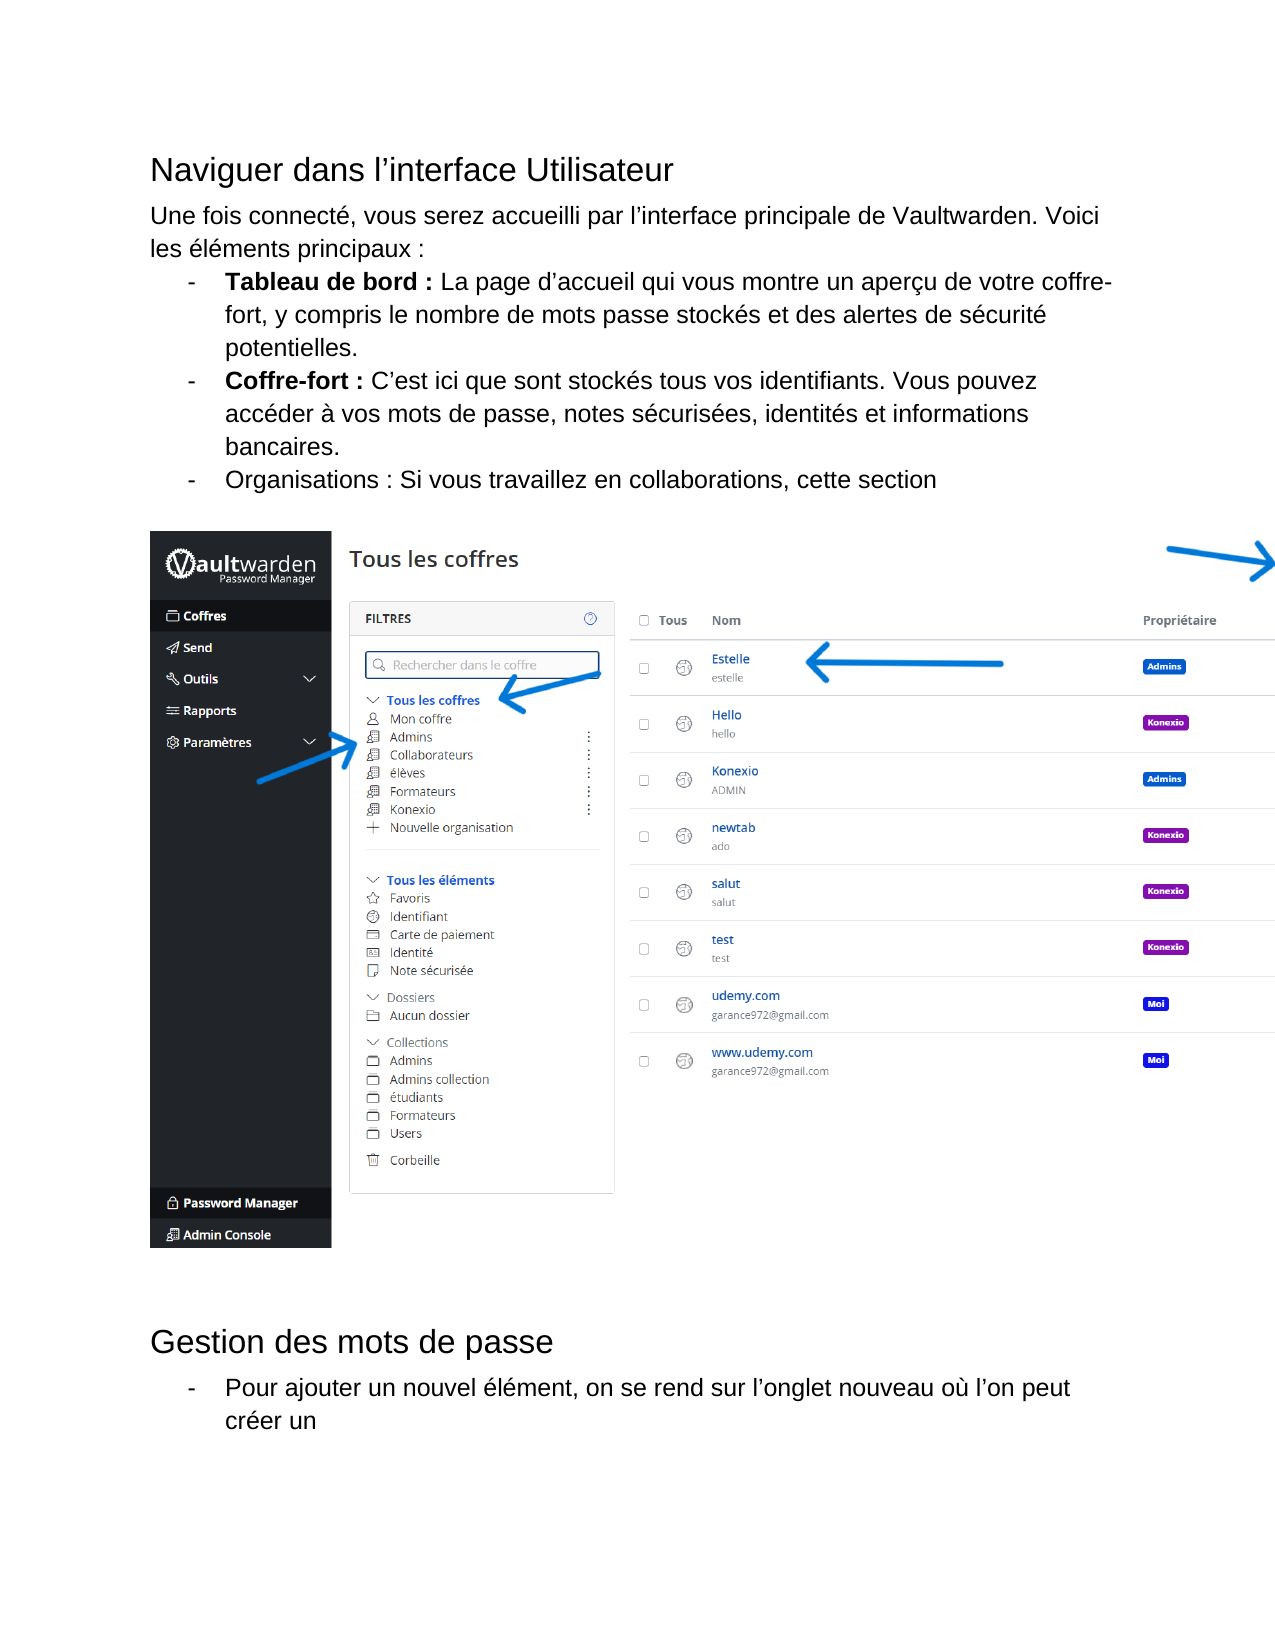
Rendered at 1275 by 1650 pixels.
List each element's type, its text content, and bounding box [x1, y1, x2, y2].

list Tableau de bord : La page d’accueil qui vous montre un aperçu de votre coffre-fort, y compris le nombre de mots passe stockés et des alertes de sécurité potentielles. [187, 267, 1125, 362]
subtitle Naviguer dans l’interface Utilisateur [150, 150, 1125, 188]
text Une fois connecté, vous serez accueilli par l’interface principale de Vaultwarden. Voici les éléments principaux : [150, 201, 1125, 263]
picture [150, 531, 1275, 1248]
list Organisations : Si vous travaillez en collaborations, cette section [187, 465, 1125, 494]
list Pour ajouter un nouvel élément, on se rend sur l’onglet nouveau où l’on peut créer un [187, 1373, 1125, 1435]
list Coffre-fort : C’est ici que sont stockés tous vos identifiants. Vous pouvez accéder à vos mots de passe, notes sécurisées, identités et informations bancaires. [187, 366, 1125, 461]
subtitle Gestion des mots de passe [150, 1322, 1125, 1361]
